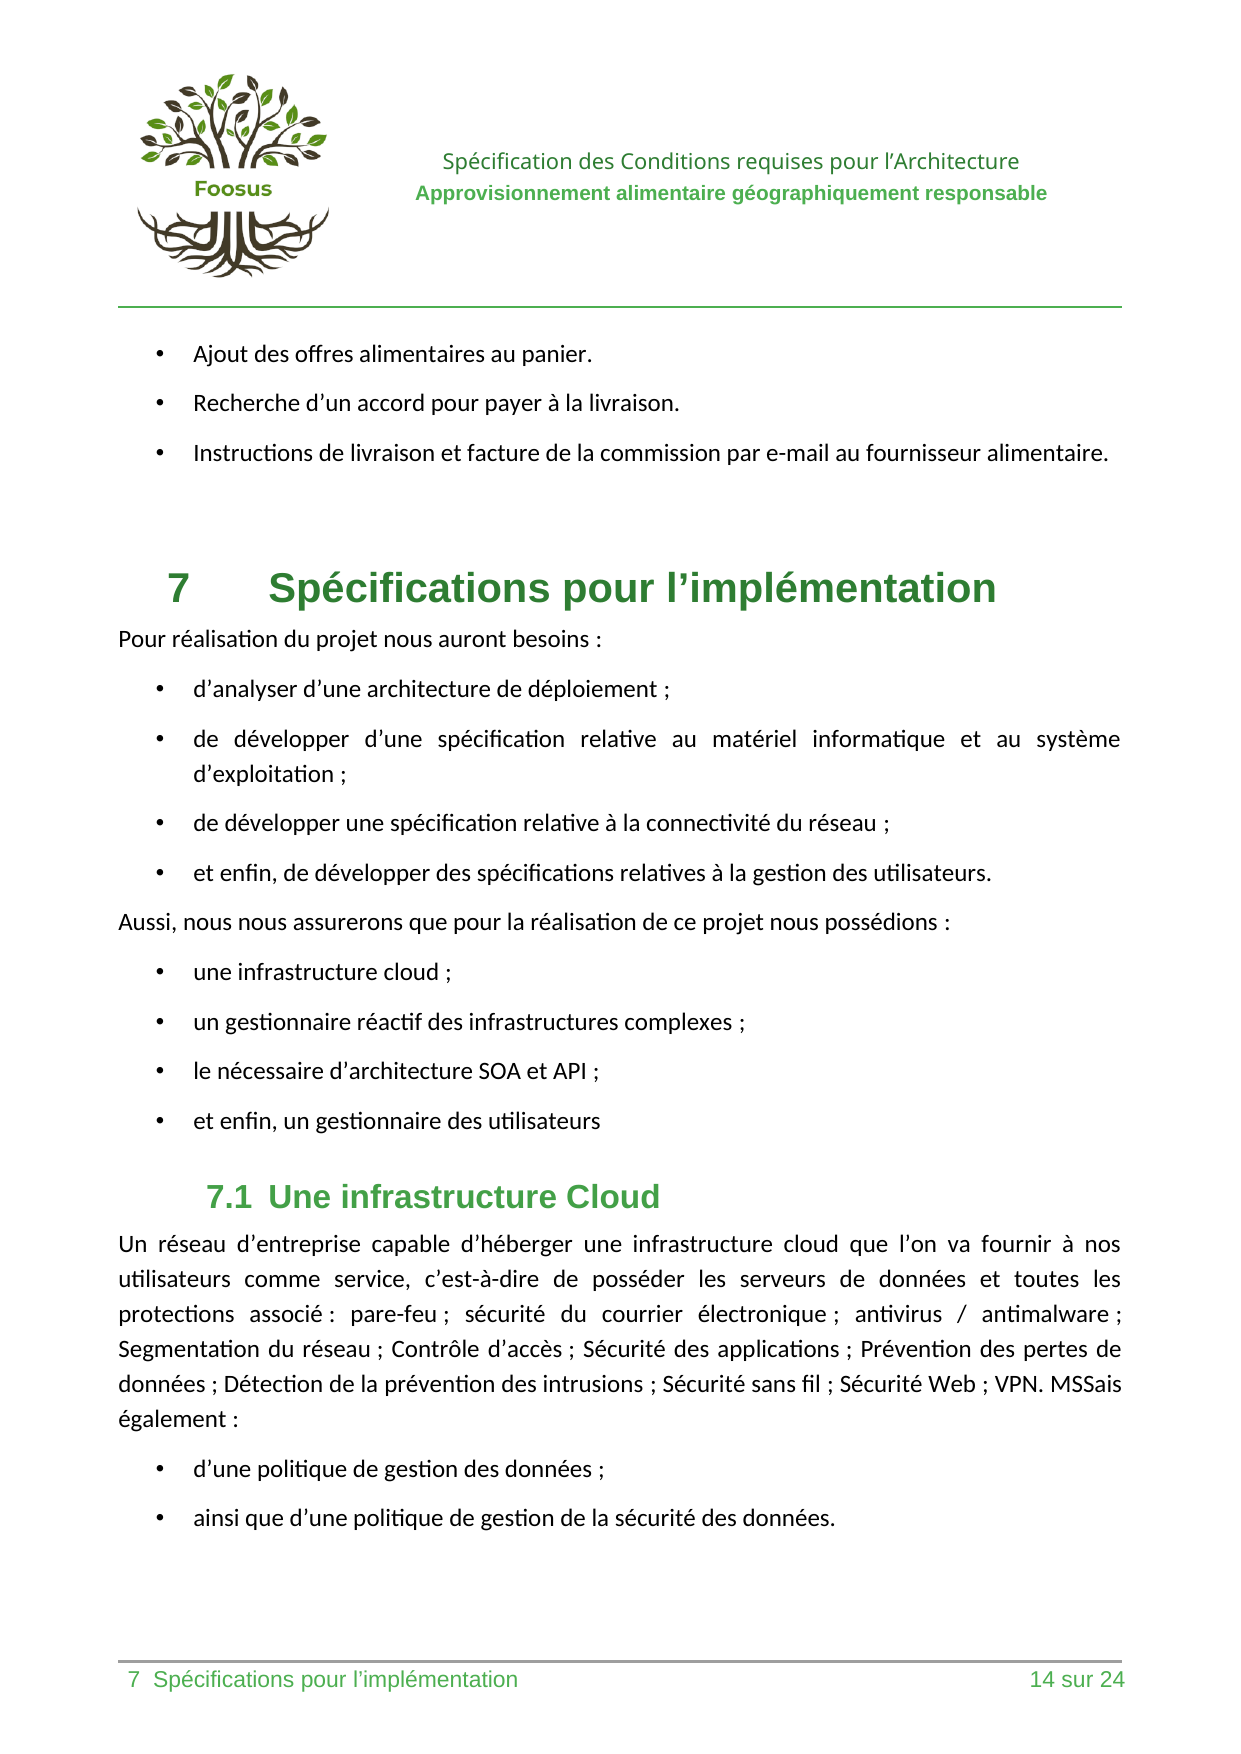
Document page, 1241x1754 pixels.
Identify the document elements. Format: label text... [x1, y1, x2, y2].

text Aussi, nous nous assurerons que pour la réalisation de ce projet nous possédions : [118, 907, 1122, 937]
text Pour réalisation du projet nous auront besoins : [118, 624, 1122, 654]
list de développer une spécification relative à la connectivité du réseau ; [156, 807, 1122, 838]
list Instructions de livraison et facture de la commission par e-mail au fournisseur alimentaire. [156, 437, 1122, 467]
subtitle Spécifications pour l’implémentation [155, 563, 1122, 611]
list Ajout des offres alimentaires au panier. [156, 338, 1122, 368]
list et enfin, de développer des spécifications relatives à la gestion des utilisateurs. [156, 857, 1122, 887]
list Recherche d’un accord pour payer à la livraison. [156, 387, 1122, 418]
list un gestionnaire réactif des infrastructures complexes ; [156, 1006, 1122, 1036]
list et enfin, un gestionnaire des utilisateurs [156, 1105, 1122, 1135]
subtitle Une infrastructure Cloud [197, 1177, 1122, 1216]
picture [126, 67, 340, 284]
text Un réseau d’entreprise capable d’héberger une infrastructure cloud que l’on va fournir à nos utilisateurs comme service, c’est-à-dire de posséder les serveurs de données et toutes les protections associé : pare-feu ; sécurité du courrier électronique ; antivirus / antimalware ; Segmentation du réseau ; Contrôle d’accès ; Sécurité des applications ; Prévention des pertes de données ; Détection de la prévention des intrusions ; Sécurité sans fil ; Sécurité Web ; VPN. MSSais également : [118, 1228, 1122, 1434]
list de développer d’une spécification relative au matériel informatique et au système d’exploitation ; [156, 723, 1122, 788]
list une infrastructure cloud ; [156, 956, 1122, 987]
list ainsi que d’une politique de gestion de la sécurité des données. [156, 1502, 1122, 1533]
list le nécessaire d’architecture SOA et API ; [156, 1055, 1122, 1086]
list d’analyser d’une architecture de déploiement ; [156, 673, 1122, 704]
list d’une politique de gestion des données ; [156, 1453, 1122, 1483]
